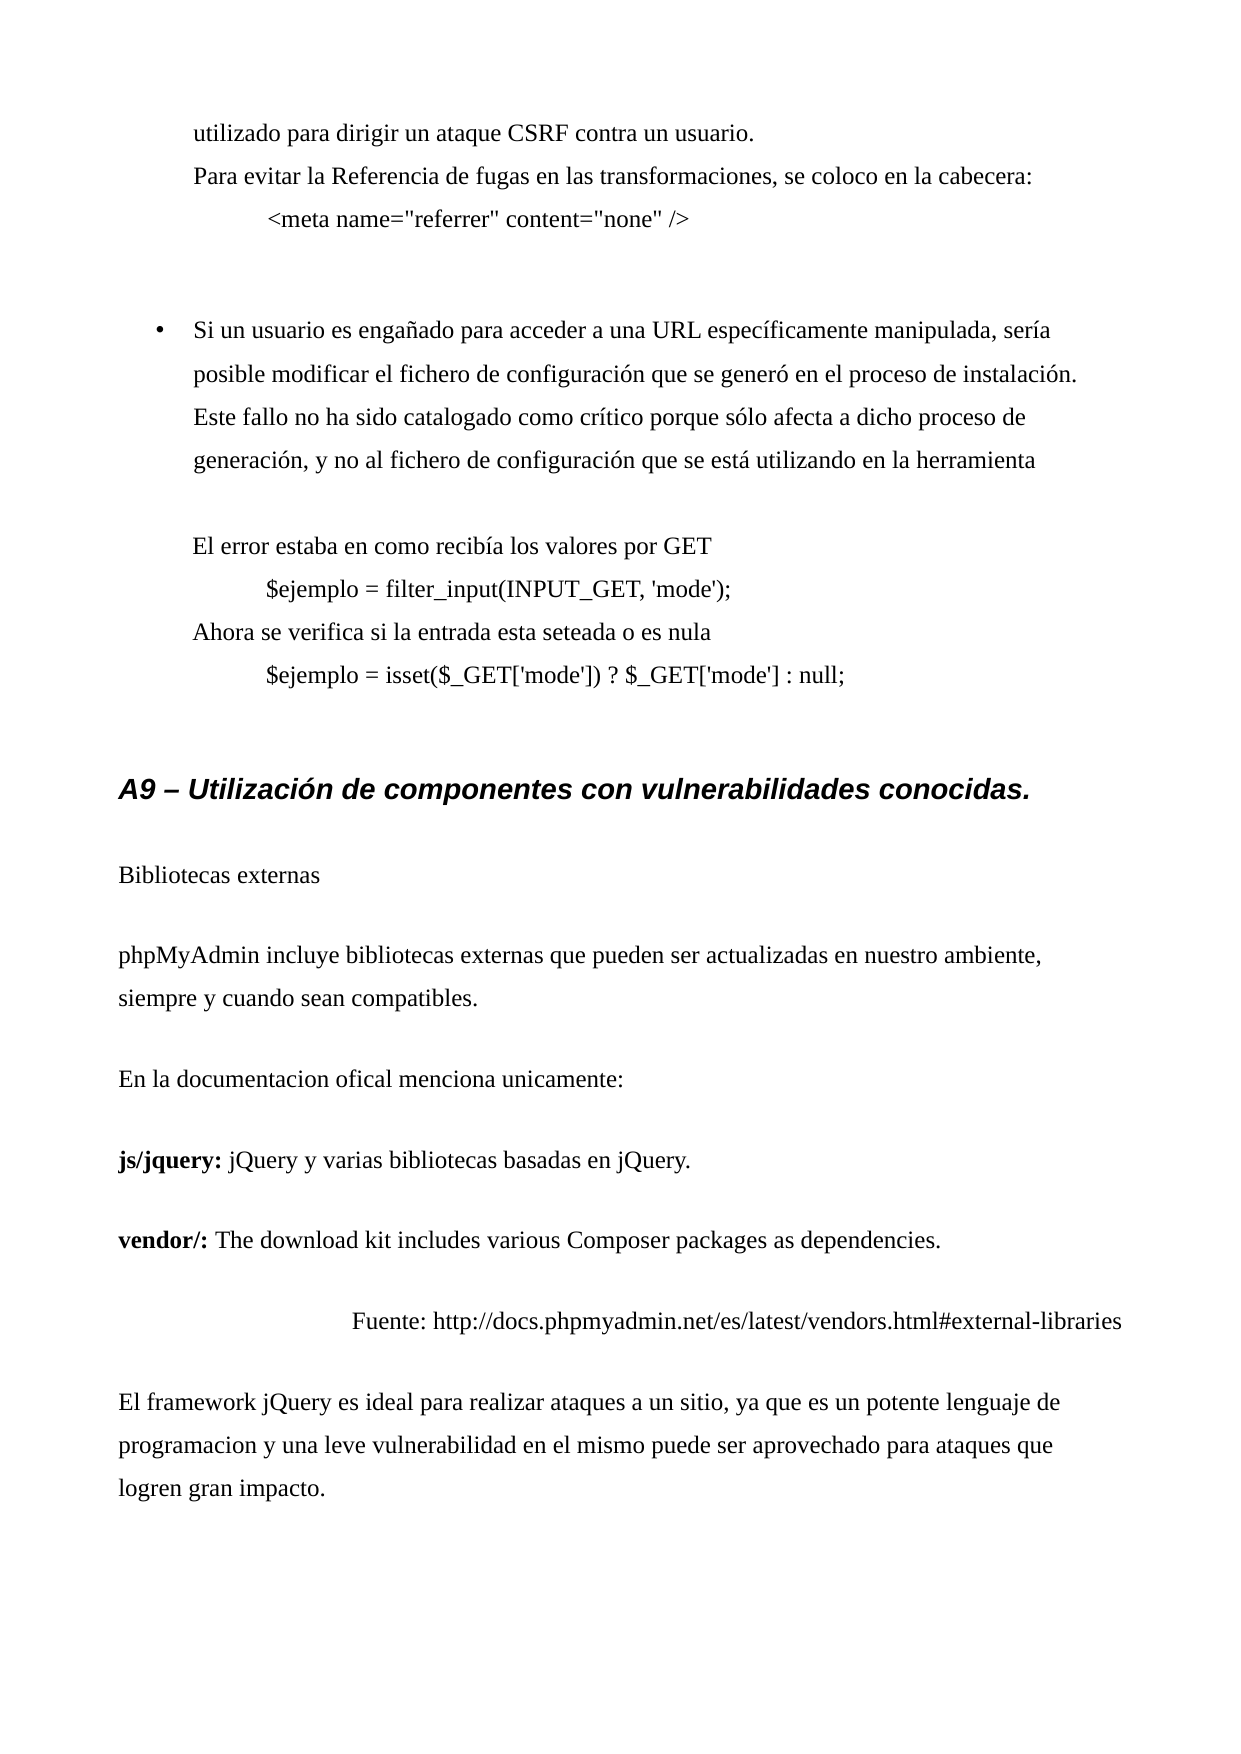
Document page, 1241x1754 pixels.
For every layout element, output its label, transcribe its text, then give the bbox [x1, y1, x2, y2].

subtitle phpMyAdmin incluye bibliotecas externas que pueden ser actualizadas en nuestro ambiente, siempre y cuando sean compatibles. [118, 940, 1122, 1012]
subtitle Bibliotecas externas [118, 860, 1122, 888]
subtitle js/jquery: jQuery y varias bibliotecas basadas en jQuery. [118, 1145, 1122, 1173]
subtitle En la documentacion ofical menciona unicamente: [118, 1064, 1122, 1093]
text El error estaba en como recibía los valores por GET $ejemplo = filter_input(INPUT_GET, 'mode'); [192, 488, 1122, 603]
subtitle A9 – Utilización de componentes con vulnerabilidades conocidas. [118, 772, 1122, 805]
list Si un usuario es engañado para acceder a una URL específicamente manipulada, sería posible modificar el fichero de configuración que se generó en el proceso de instalación. Este fallo no ha sido catalogado como crítico porque sólo afecta a dicho proceso de generación, y no al fichero de configuración que se está utilizando en la herramienta [156, 316, 1122, 474]
subtitle Fuente: http://docs.phpmyadmin.net/es/latest/vendors.html#external-libraries [118, 1306, 1122, 1335]
subtitle vendor/: The download kit includes various Composer packages as dependencies. [118, 1225, 1122, 1254]
text Ahora se verifica si la entrada esta seteada o es nula $ejemplo = isset($_GET['mode']) ? $_GET['mode'] : null; [192, 617, 1122, 689]
subtitle El framework jQuery es ideal para realizar ataques a un sitio, ya que es un potente lenguaje de programacion y una leve vulnerabilidad en el mismo puede ser aprovechado para ataques que logren gran impacto. [118, 1387, 1122, 1502]
list utilizado para dirigir un ataque CSRF contra un usuario. Para evitar la Referencia de fugas en las transformaciones, se coloco en la cabecera: <meta name="referrer" content="none" /> [156, 118, 1122, 233]
